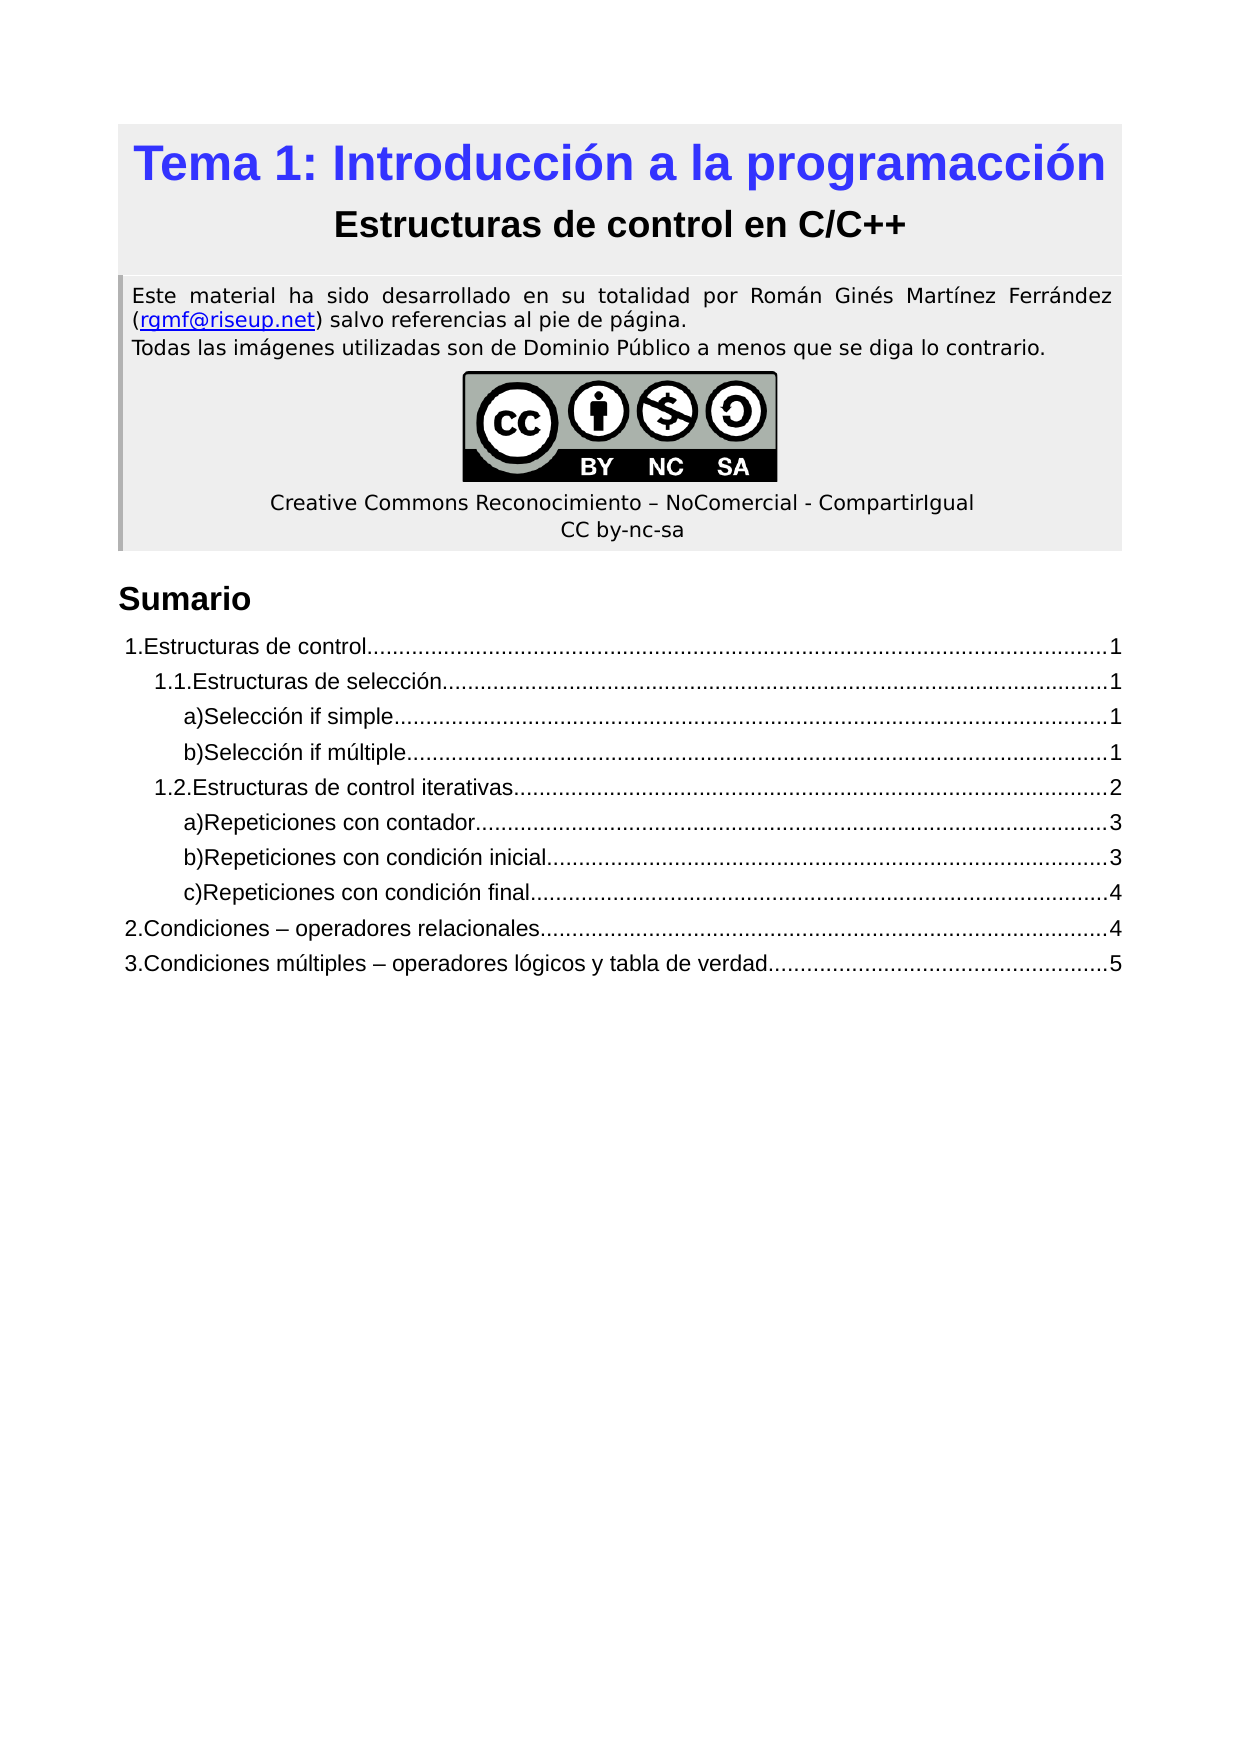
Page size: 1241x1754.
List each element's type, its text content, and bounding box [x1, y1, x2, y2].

text 2.Condiciones – operadores relacionales 4 [118, 914, 1122, 941]
text c)Repeticiones con condición final 4 [177, 879, 1122, 906]
title Tema 1: Introducción a la programacción [118, 125, 1122, 191]
text 1.Estructuras de control 1 [118, 633, 1122, 659]
text CC by-nc-sa [123, 509, 1122, 551]
text Todas las imágenes utilizadas son de Dominio Público a menos que se diga lo contrario. [123, 327, 1122, 354]
text Creative Commons Reconocimiento – NoComercial - CompartirIgual [123, 354, 1122, 509]
text Este material ha sido desarrollado en su totalidad por Román Ginés Martínez Ferrández (rgmf@riseup.net) salvo referencias al pie de página. [123, 276, 1122, 327]
text b)Repeticiones con condición inicial 3 [177, 844, 1122, 871]
picture [462, 371, 778, 482]
text b)Selección if múltiple 1 [177, 738, 1122, 765]
text a)Selección if simple 1 [177, 703, 1122, 730]
subtitle Estructuras de control en C/C++ [118, 196, 1122, 251]
subtitle Sumario [118, 579, 1122, 617]
text 1.1.Estructuras de selección 1 [148, 668, 1122, 694]
text 1.2.Estructuras de control iterativas 2 [148, 774, 1122, 800]
text a)Repeticiones con contador 3 [177, 809, 1122, 835]
text 3.Condiciones múltiples – operadores lógicos y tabla de verdad 5 [118, 950, 1122, 976]
